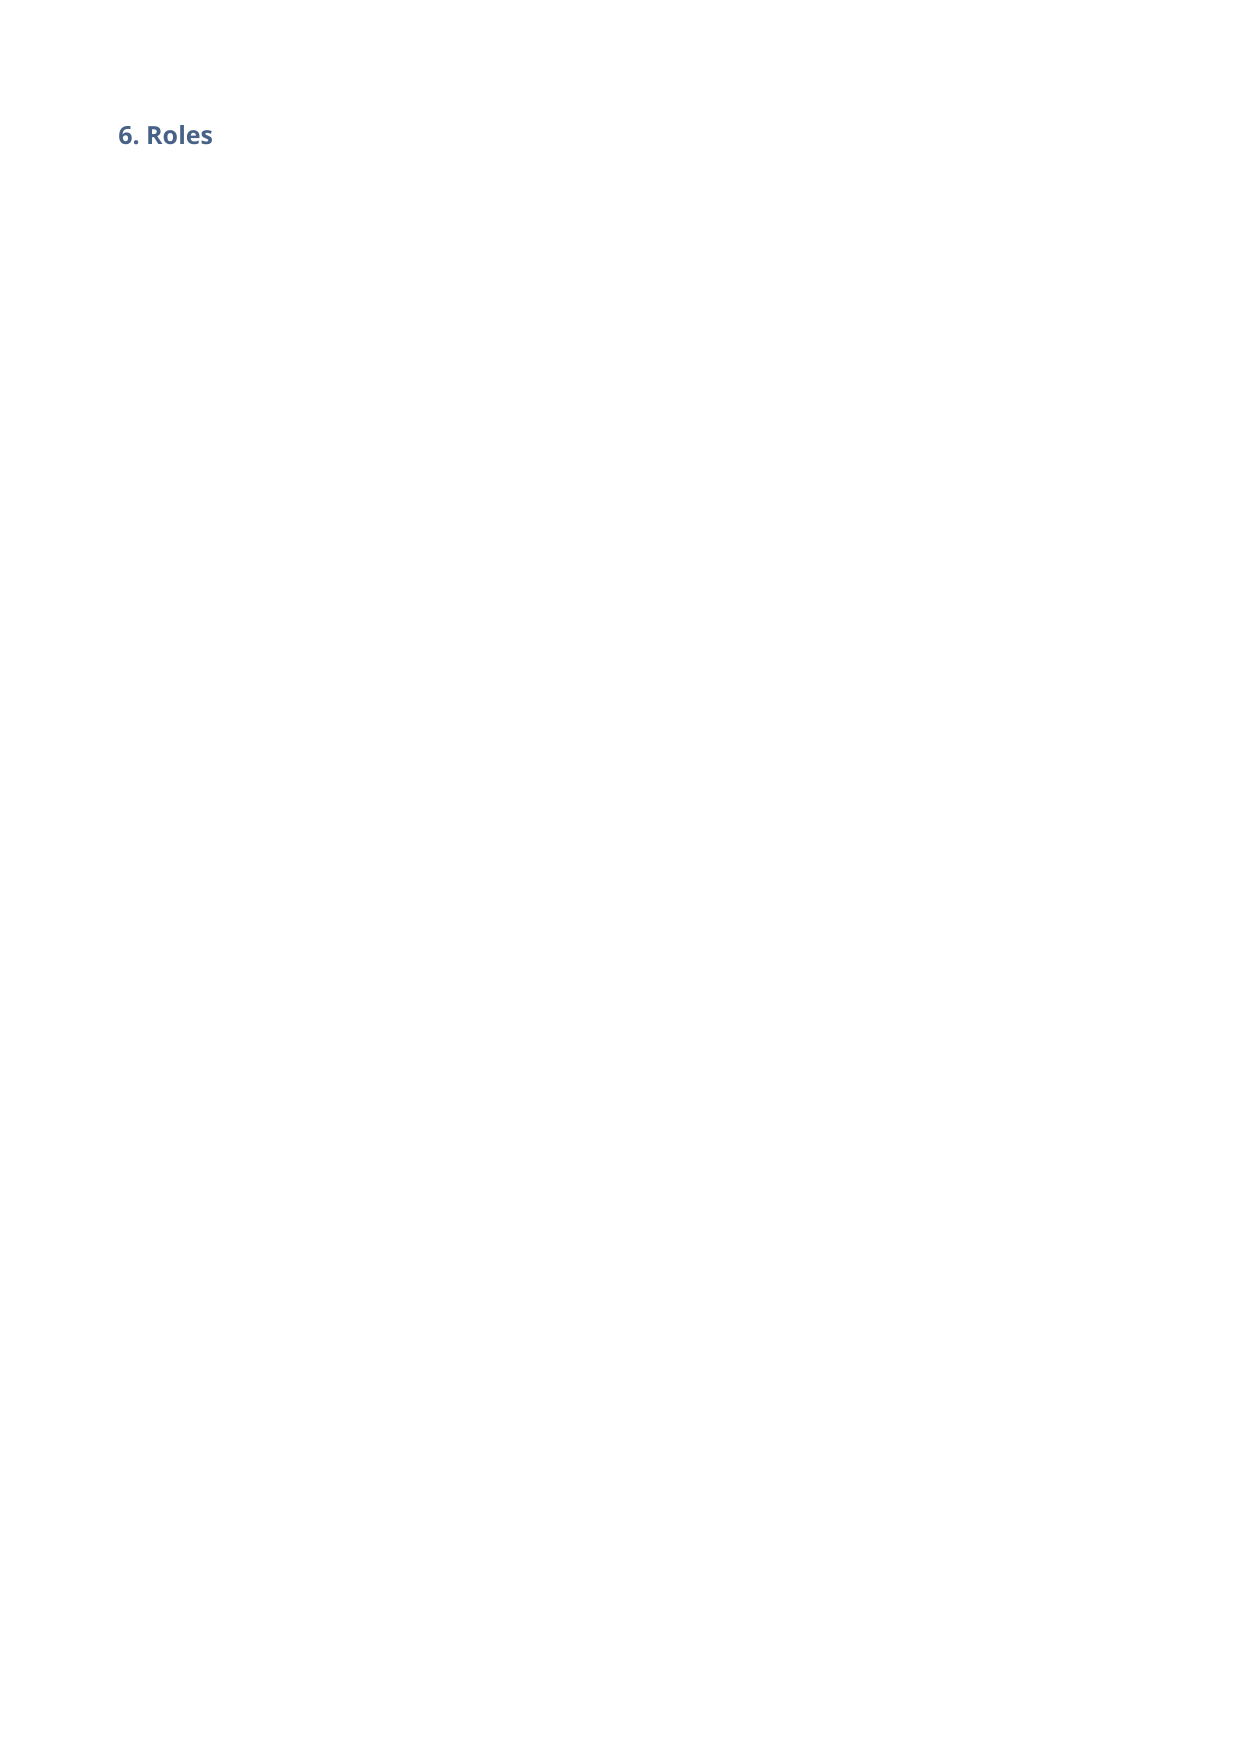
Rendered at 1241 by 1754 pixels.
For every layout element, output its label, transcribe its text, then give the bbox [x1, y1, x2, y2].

text 6. Roles [118, 118, 1122, 152]
